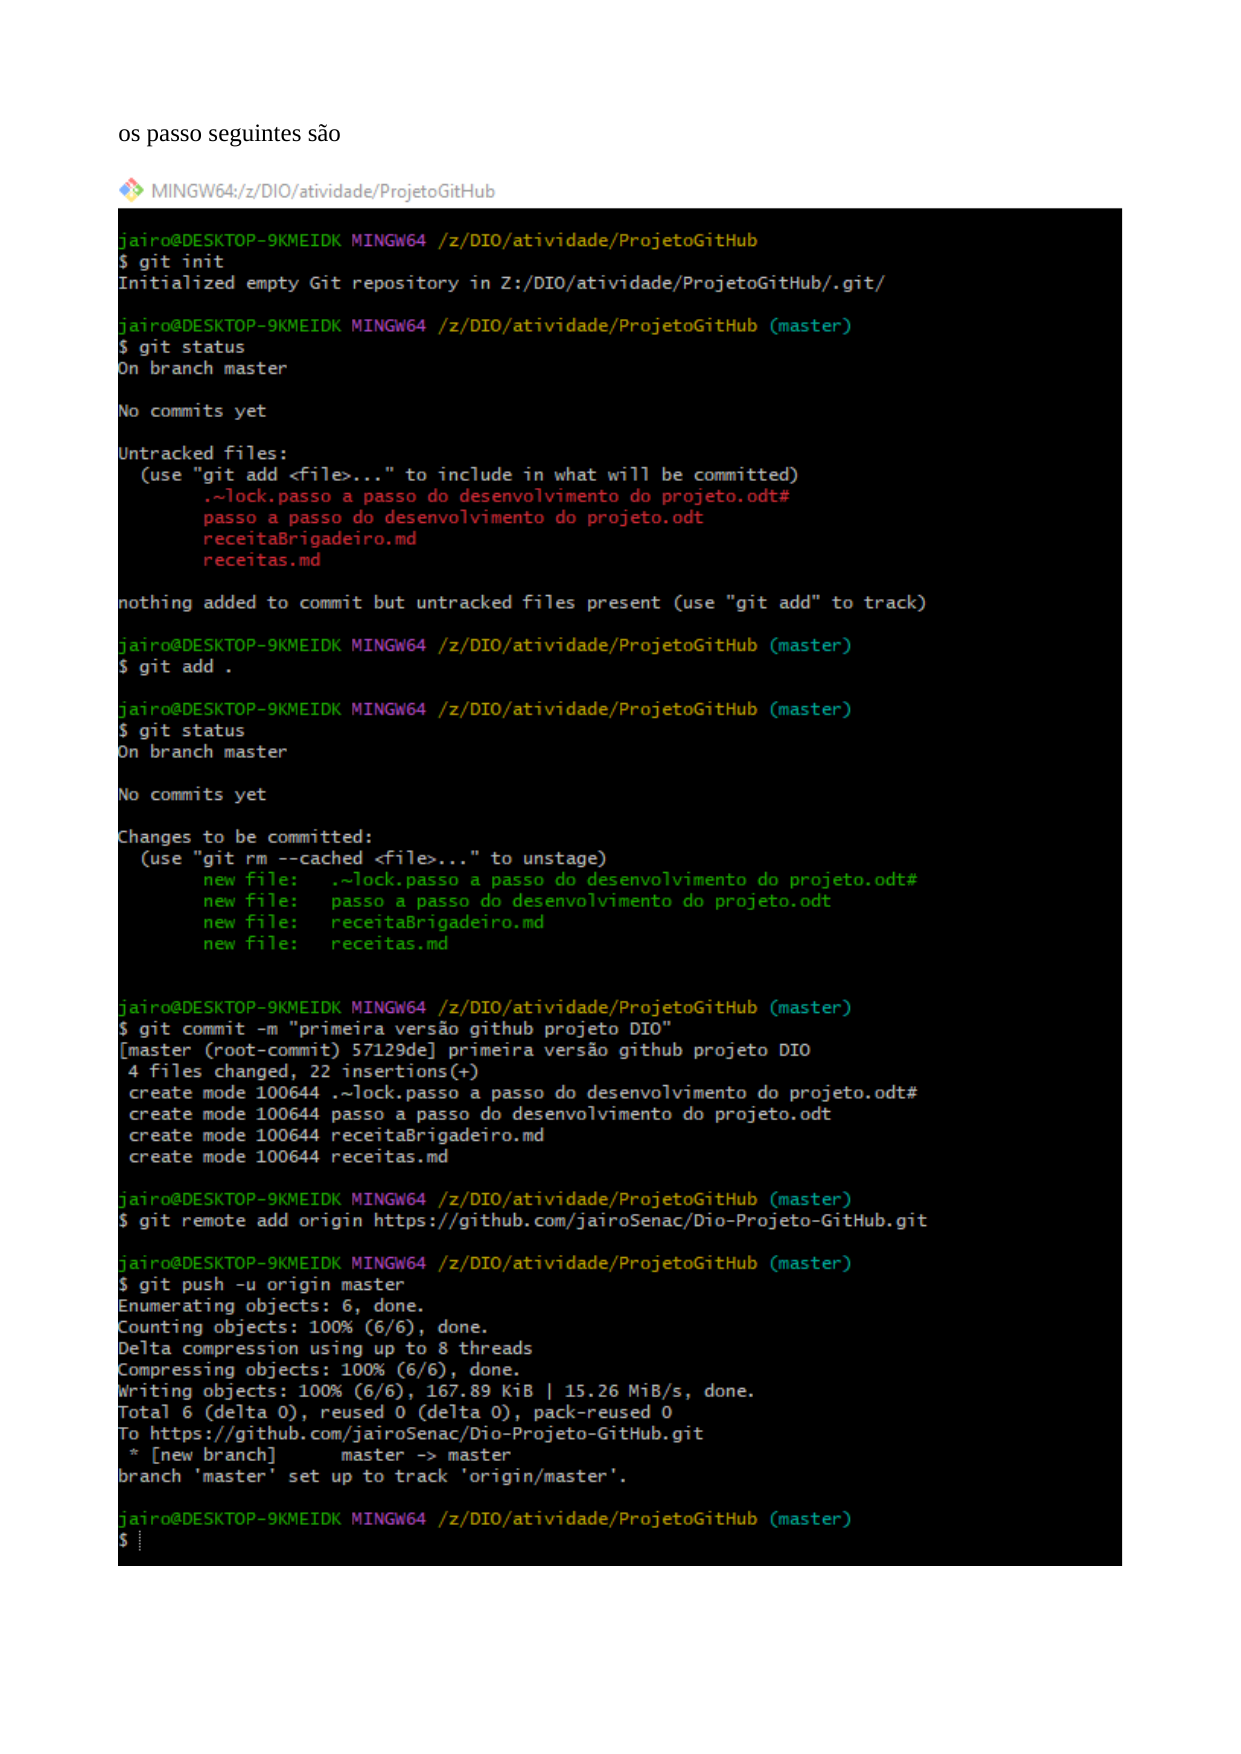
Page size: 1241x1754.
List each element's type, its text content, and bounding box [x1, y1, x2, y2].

text os passo seguintes são [118, 118, 1122, 175]
picture [118, 175, 1123, 1566]
